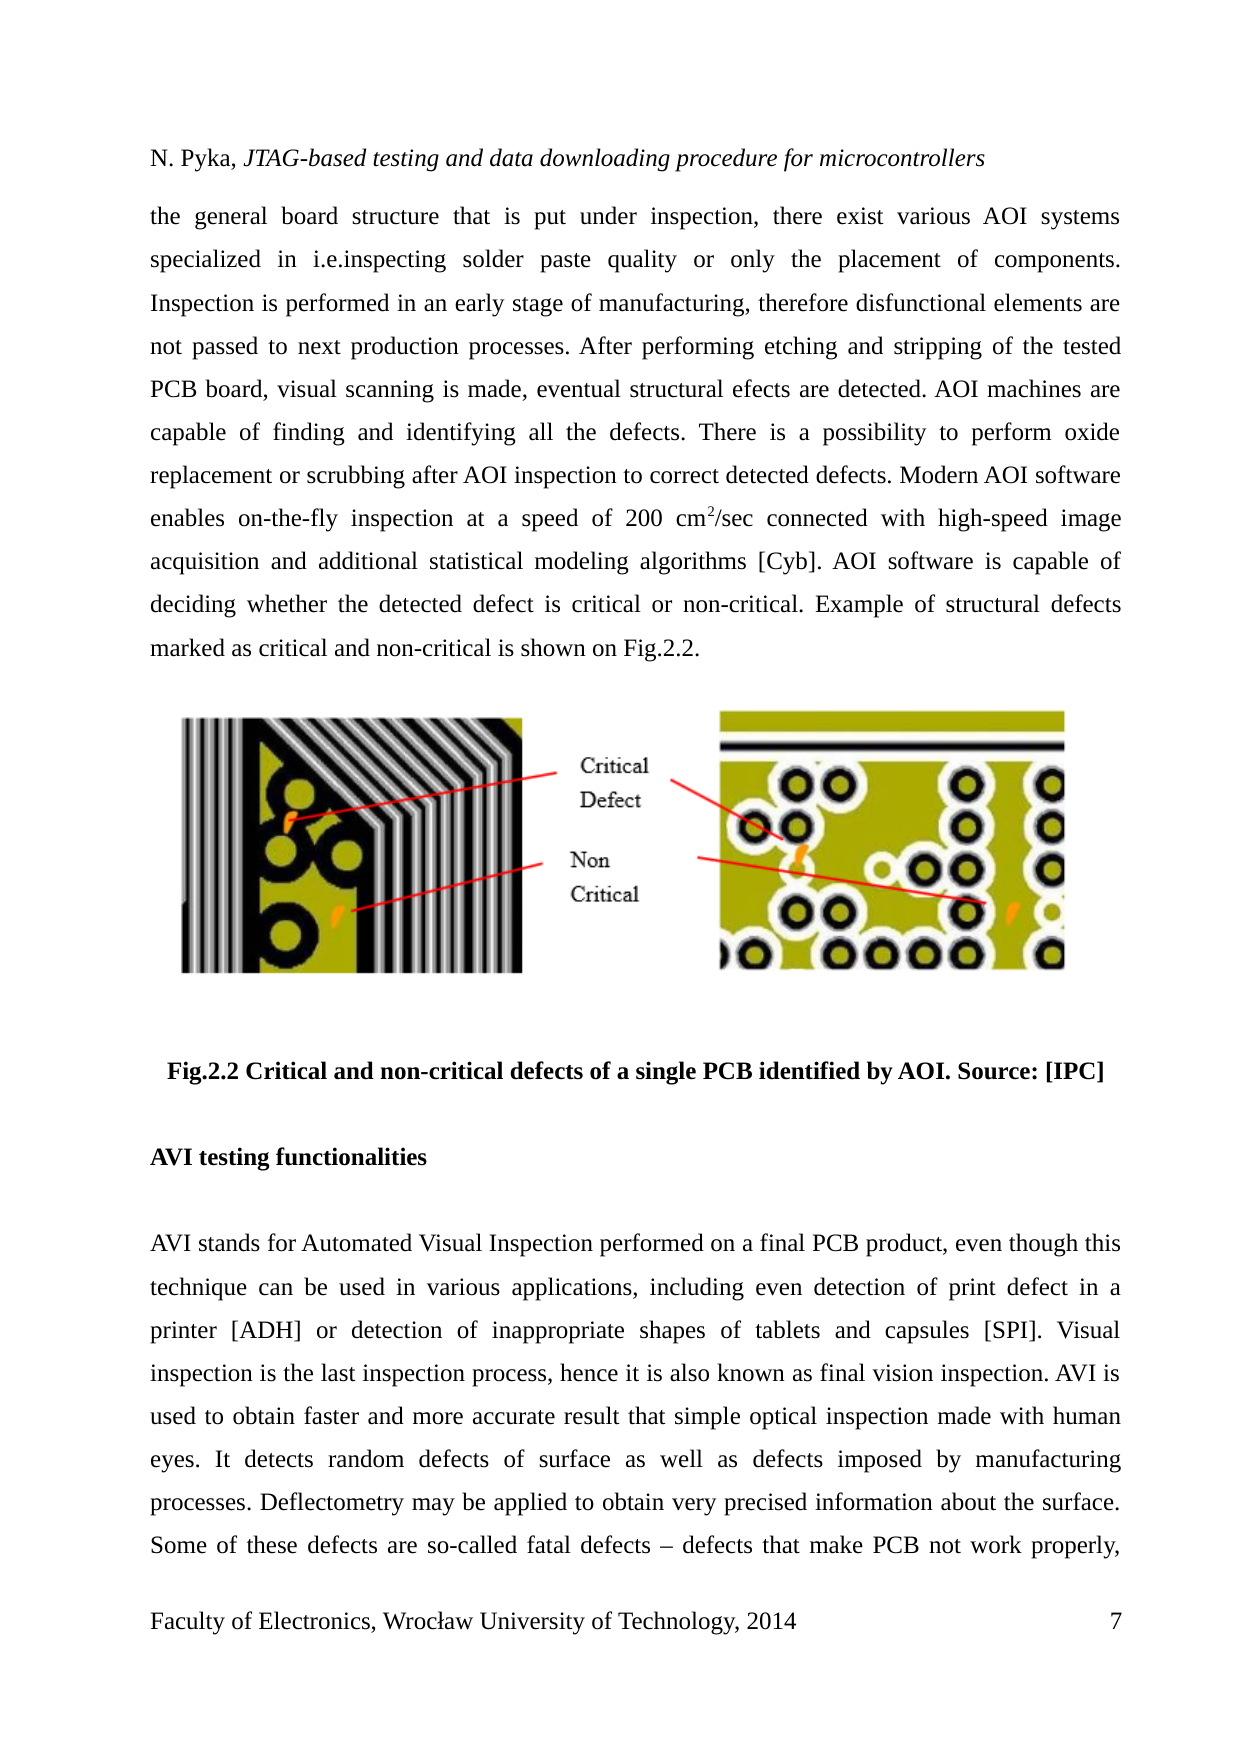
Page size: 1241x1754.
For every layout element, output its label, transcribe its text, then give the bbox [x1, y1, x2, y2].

text the general board structure that is put under inspection, there exist various AOI systems specialized in i.e.inspecting solder paste quality or only the placement of components. Inspection is performed in an early stage of manufacturing, therefore disfunctional elements are not passed to next production processes. After performing etching and stripping of the tested PCB board, visual scanning is made, eventual structural efects are detected. AOI machines are capable of finding and identifying all the defects. There is a possibility to perform oxide replacement or scrubbing after AOI inspection to correct detected defects. Modern AOI software enables on-the-fly inspection at a speed of 200 cm2/sec connected with high-speed image acquisition and additional statistical modeling algorithms [Cyb]. AOI software is capable of deciding whether the detected defect is critical or non-critical. Example of structural defects marked as critical and non-critical is shown on Fig.2.2. [150, 201, 1122, 661]
text Fig.2.2 Critical and non-critical defects of a single PCB identified by AOI. Source: [IPC] [150, 1056, 1122, 1085]
text AVI testing functionalities [150, 1142, 1122, 1171]
picture [150, 676, 1123, 999]
text AVI stands for Automated Visual Inspection performed on a final PCB product, even though this technique can be used in various applications, including even detection of print defect in a printer [ADH] or detection of inappropriate shapes of tablets and capsules [SPI]. Visual inspection is the last inspection process, hence it is also known as final vision inspection. AVI is used to obtain faster and more accurate result that simple optical inspection made with human eyes. It detects random defects of surface as well as defects imposed by manufacturing processes. Deflectometry may be applied to obtain very precised information about the surface. Some of these defects are so-called fatal defects – defects that make PCB not work properly, [150, 1228, 1122, 1559]
